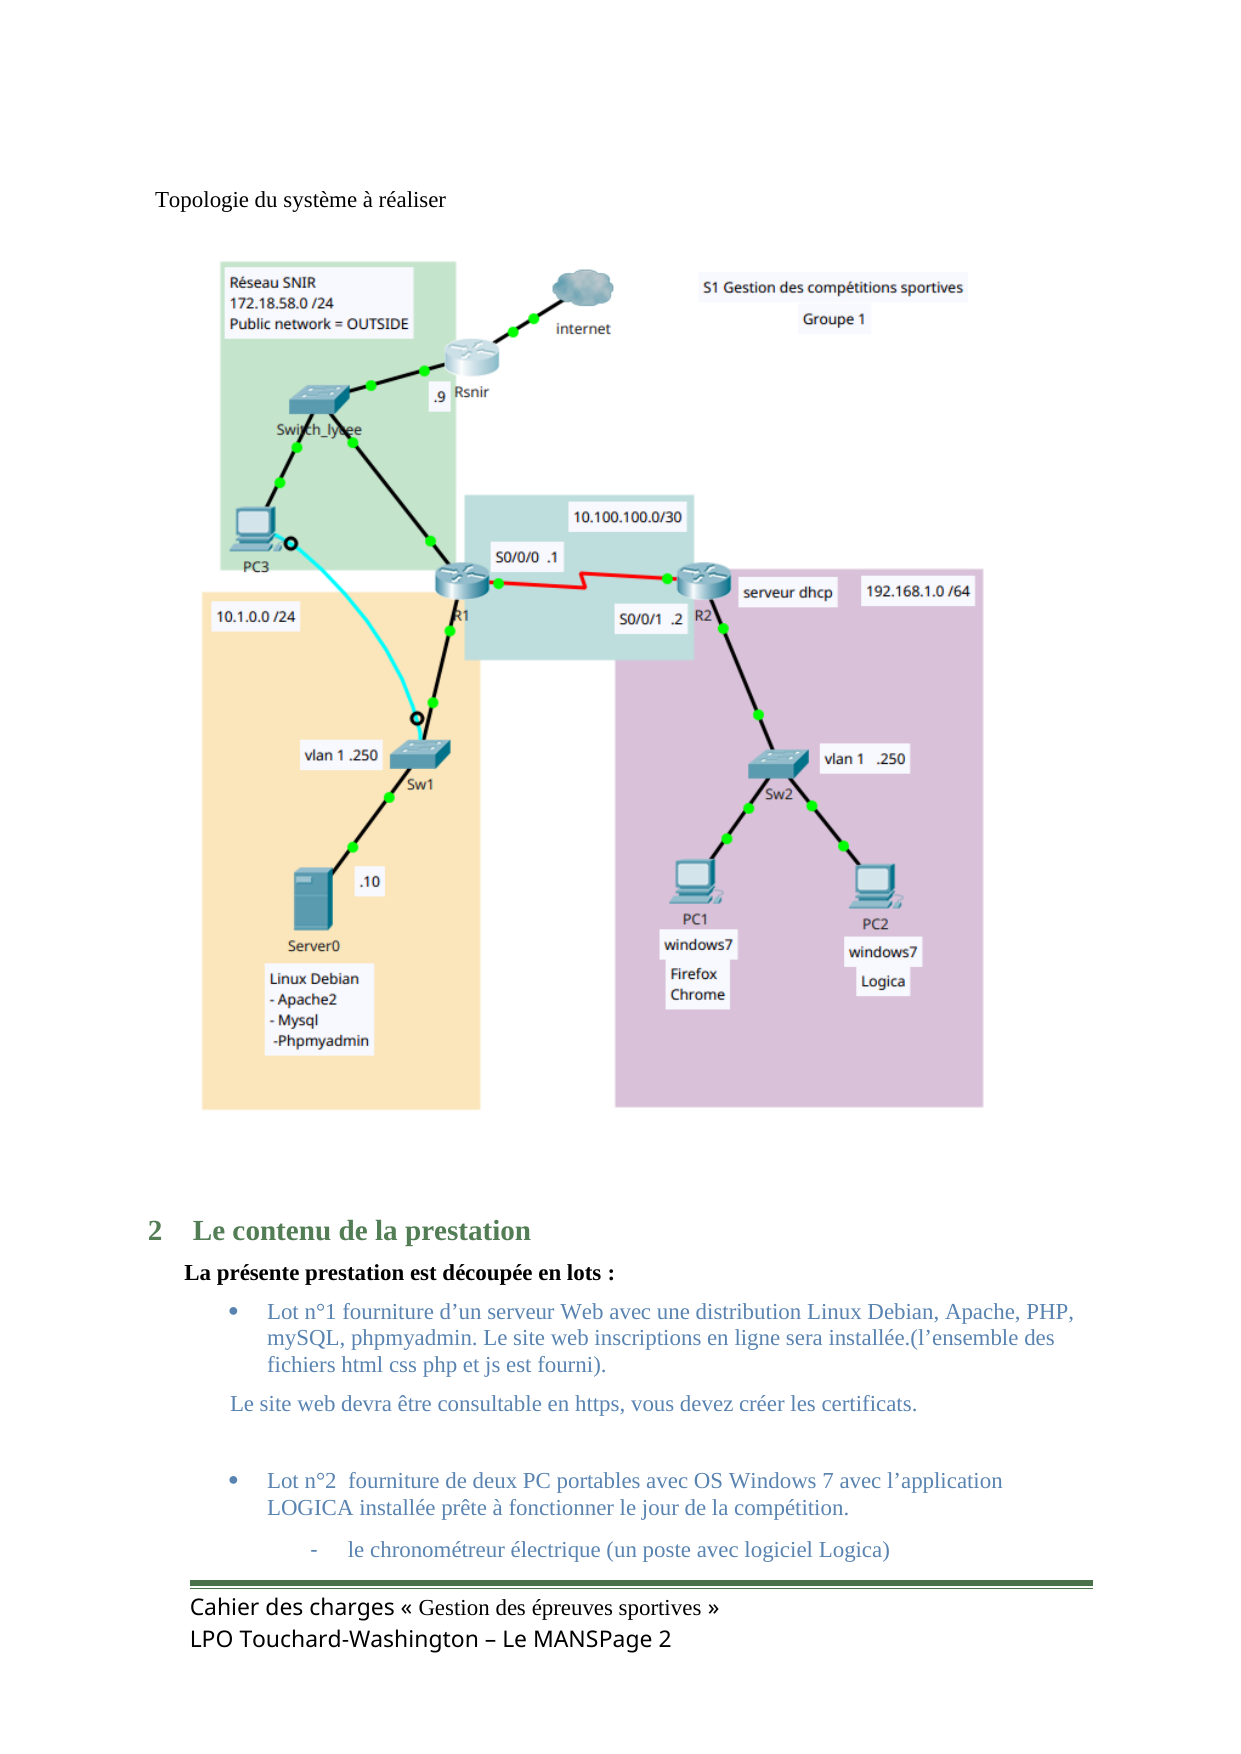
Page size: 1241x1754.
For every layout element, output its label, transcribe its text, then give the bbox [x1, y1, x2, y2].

list Topologie du système à réaliser [155, 186, 1093, 213]
list Lot n°2 fourniture de deux PC portables avec OS Windows 7 avec l’application LOGICA installée prête à fonctionner le jour de la compétition. [229, 1467, 1093, 1520]
list le chronométreur électrique (un poste avec logiciel Logica) [310, 1532, 1093, 1564]
list Le site web devra être consultable en https, vous devez créer les certificats. [230, 1389, 1093, 1416]
picture [192, 249, 1058, 1125]
list La présente prestation est découpée en lots : [184, 1259, 1093, 1286]
subtitle Le contenu de la prestation [148, 1213, 1093, 1247]
list Lot n°1 fourniture d’un serveur Web avec une distribution Linux Debian, Apache, PHP, mySQL, phpmyadmin. Le site web inscriptions en ligne sera installée.(l’ensemble des fichiers html css php et js est fourni). [229, 1298, 1093, 1377]
